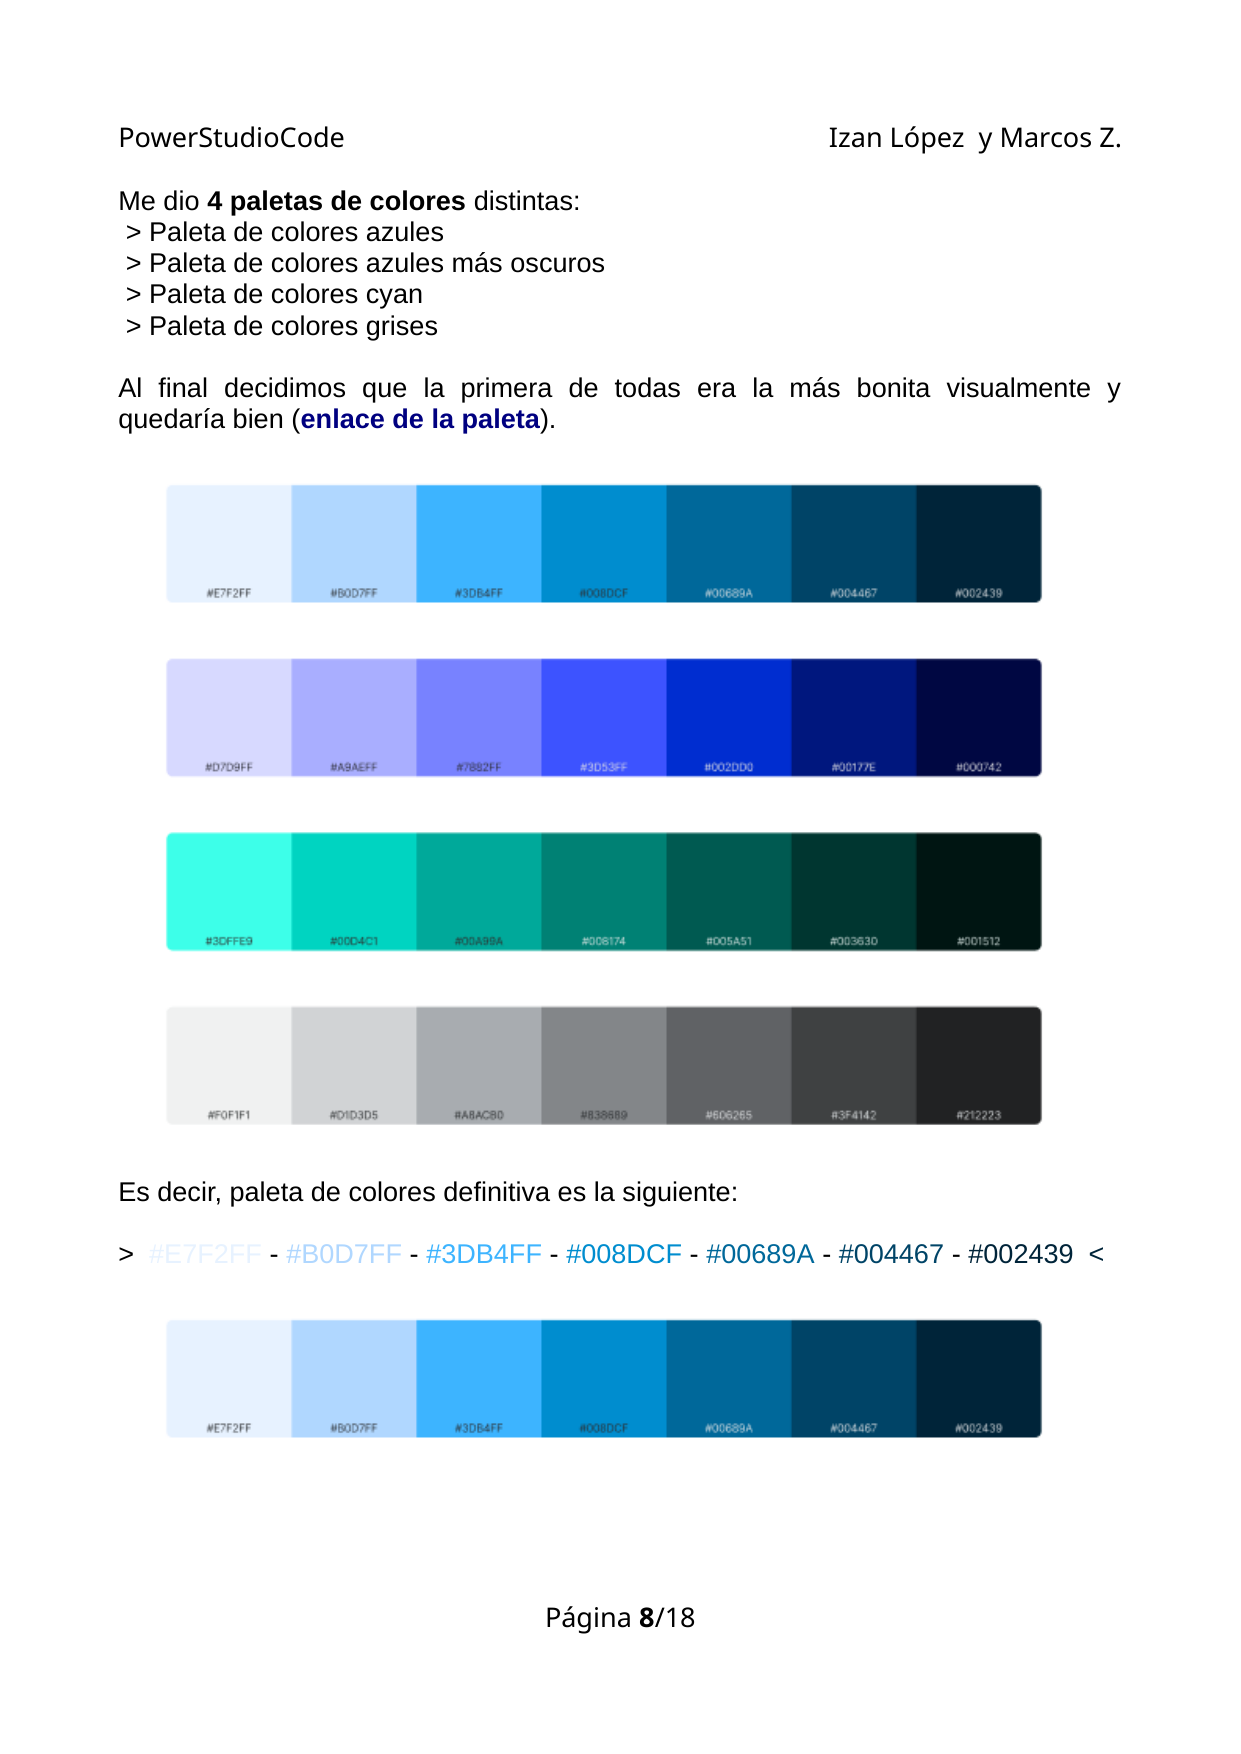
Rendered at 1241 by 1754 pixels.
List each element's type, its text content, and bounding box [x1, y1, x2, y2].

text Es decir, paleta de colores definitiva es la siguiente: [118, 1176, 1122, 1207]
text > Paleta de colores azules [118, 216, 1122, 247]
picture [118, 1300, 1089, 1451]
text > Paleta de colores cyan [118, 278, 1122, 309]
text > Paleta de colores grises [118, 309, 1122, 341]
picture [118, 465, 1089, 1145]
text Me dio 4 paletas de colores distintas: [118, 184, 1122, 216]
text > Paleta de colores azules más oscuros [118, 247, 1122, 278]
text > #E7F2FF - #B0D7FF - #3DB4FF - #008DCF - #00689A - #004467 - #002439 < [118, 1238, 1122, 1269]
text Al final decidimos que la primera de todas era la más bonita visualmente y quedaría bien (enlace de la paleta). [118, 372, 1122, 434]
